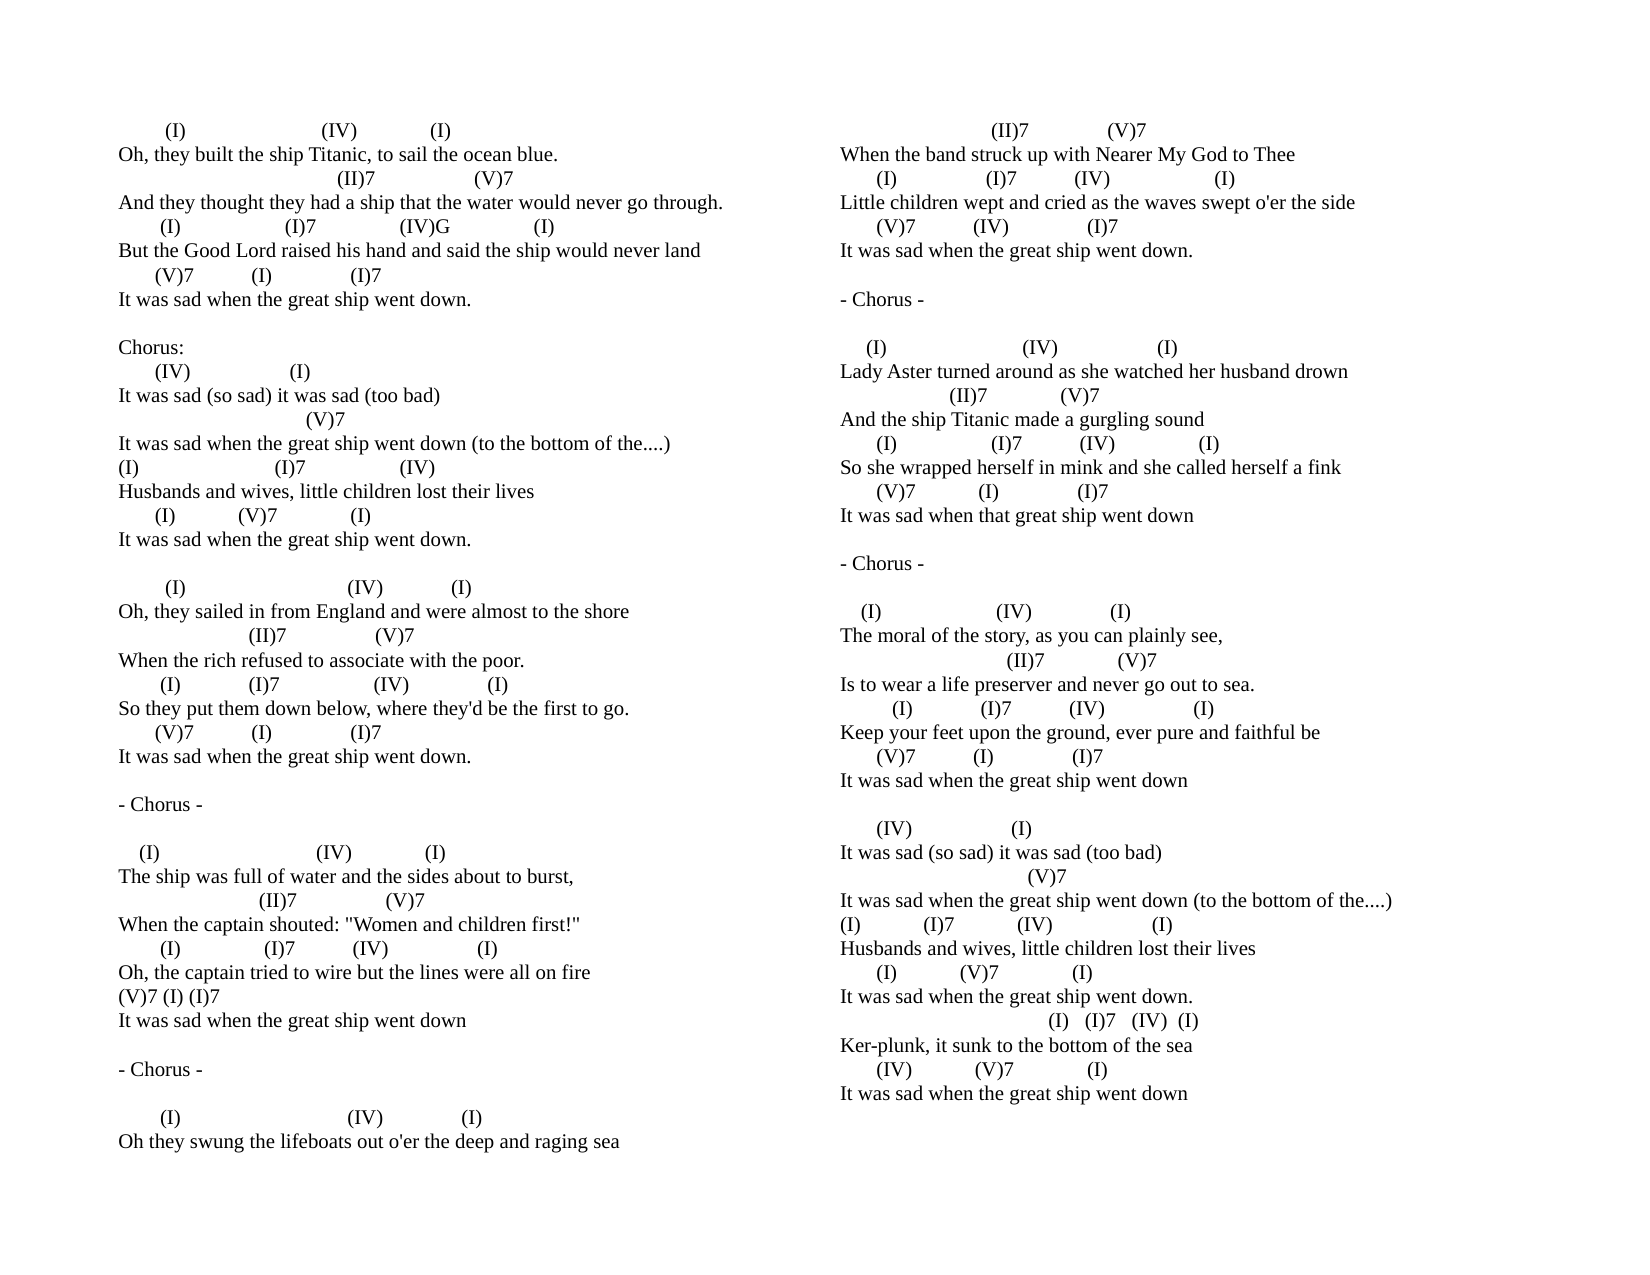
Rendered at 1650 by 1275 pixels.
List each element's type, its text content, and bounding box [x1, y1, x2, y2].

text (V)7 [840, 864, 1532, 888]
text (II)7 (V)7 [840, 647, 1532, 672]
text (I) (I)7 (IV) (I) [840, 166, 1532, 190]
text (II)7 (V)7 [118, 888, 810, 912]
text (IV) (V)7 (I) [840, 1057, 1532, 1081]
text (V)7 (I) (I)7 [118, 262, 810, 287]
text When the band struck up with Nearer My God to Thee [840, 142, 1532, 166]
text It was sad when the great ship went down. [118, 287, 810, 311]
text - Chorus - [118, 1057, 810, 1081]
text (I) (IV) (I) [840, 599, 1532, 623]
text Oh, they built the ship Titanic, to sail the ocean blue. [118, 142, 810, 166]
text Lady Aster turned around as she watched her husband drown [840, 359, 1532, 383]
text Oh they swung the lifeboats out o'er the deep and raging sea [118, 1129, 810, 1153]
text (I) (I)7 (IV) (I) [840, 1008, 1532, 1032]
text Husbands and wives, little children lost their lives [840, 936, 1532, 960]
text (I) (I)7 (IV) (I) [840, 431, 1532, 455]
text (I) (IV) (I) [118, 118, 810, 142]
text (V)7 [118, 407, 810, 431]
text The moral of the story, as you can plainly see, [840, 623, 1532, 647]
text (II)7 (V)7 [840, 118, 1532, 142]
text Ker-plunk, it sunk to the bottom of the sea [840, 1032, 1532, 1057]
text It was sad (so sad) it was sad (too bad) [118, 383, 810, 407]
text - Chorus - [118, 792, 810, 816]
text (II)7 (V)7 [118, 166, 810, 190]
text (I) (I)7 (IV)G (I) [118, 214, 810, 238]
text (IV) (I) [840, 816, 1532, 840]
text (I) (IV) (I) [840, 335, 1532, 359]
text The ship was full of water and the sides about to burst, [118, 864, 810, 888]
text It was sad when the great ship went down [840, 1081, 1532, 1105]
text (V)7 (I) (I)7 [118, 720, 810, 744]
text (V)7 (I) (I)7 [118, 984, 810, 1008]
text But the Good Lord raised his hand and said the ship would never land [118, 238, 810, 262]
text And the ship Titanic made a gurgling sound [840, 407, 1532, 431]
text Oh, they sailed in from England and were almost to the shore [118, 599, 810, 623]
text Is to wear a life preserver and never go out to sea. [840, 672, 1532, 696]
text (I) (V)7 (I) [118, 503, 810, 527]
text It was sad when the great ship went down. [840, 984, 1532, 1008]
text Keep your feet upon the ground, ever pure and faithful be [840, 720, 1532, 744]
text (II)7 (V)7 [840, 383, 1532, 407]
text It was sad when the great ship went down. [118, 744, 810, 768]
text It was sad (so sad) it was sad (too bad) [840, 840, 1532, 864]
text (V)7 (I) (I)7 [840, 744, 1532, 768]
text (I) (I)7 (IV) (I) [840, 696, 1532, 720]
text (I) (IV) (I) [118, 840, 810, 864]
text When the captain shouted: "Women and children first!" [118, 912, 810, 936]
text So they put them down below, where they'd be the first to go. [118, 696, 810, 720]
text It was sad when the great ship went down (to the bottom of the....) [840, 888, 1532, 912]
text (II)7 (V)7 [118, 623, 810, 647]
text (V)7 (I) (I)7 [840, 479, 1532, 503]
text (I) (V)7 (I) [840, 960, 1532, 984]
text It was sad when that great ship went down [840, 503, 1532, 527]
text (I) (I)7 (IV) (I) [840, 912, 1532, 936]
text When the rich refused to associate with the poor. [118, 647, 810, 672]
text (V)7 (IV) (I)7 [840, 214, 1532, 238]
text (IV) (I) [118, 359, 810, 383]
text And they thought they had a ship that the water would never go through. [118, 190, 810, 214]
text (I) (I)7 (IV) [118, 455, 810, 479]
text (I) (I)7 (IV) (I) [118, 672, 810, 696]
text - Chorus - [840, 287, 1532, 311]
text Chorus: [118, 335, 810, 359]
text It was sad when the great ship went down [840, 768, 1532, 792]
text Husbands and wives, little children lost their lives [118, 479, 810, 503]
text - Chorus - [840, 551, 1532, 575]
text So she wrapped herself in mink and she called herself a fink [840, 455, 1532, 479]
text It was sad when the great ship went down [118, 1008, 810, 1032]
text (I) (I)7 (IV) (I) [118, 936, 810, 960]
text Little children wept and cried as the waves swept o'er the side [840, 190, 1532, 214]
text It was sad when the great ship went down (to the bottom of the....) [118, 431, 810, 455]
text Oh, the captain tried to wire but the lines were all on fire [118, 960, 810, 984]
text (I) (IV) (I) [118, 1105, 810, 1129]
text (I) (IV) (I) [118, 575, 810, 599]
text It was sad when the great ship went down. [840, 238, 1532, 262]
text It was sad when the great ship went down. [118, 527, 810, 551]
